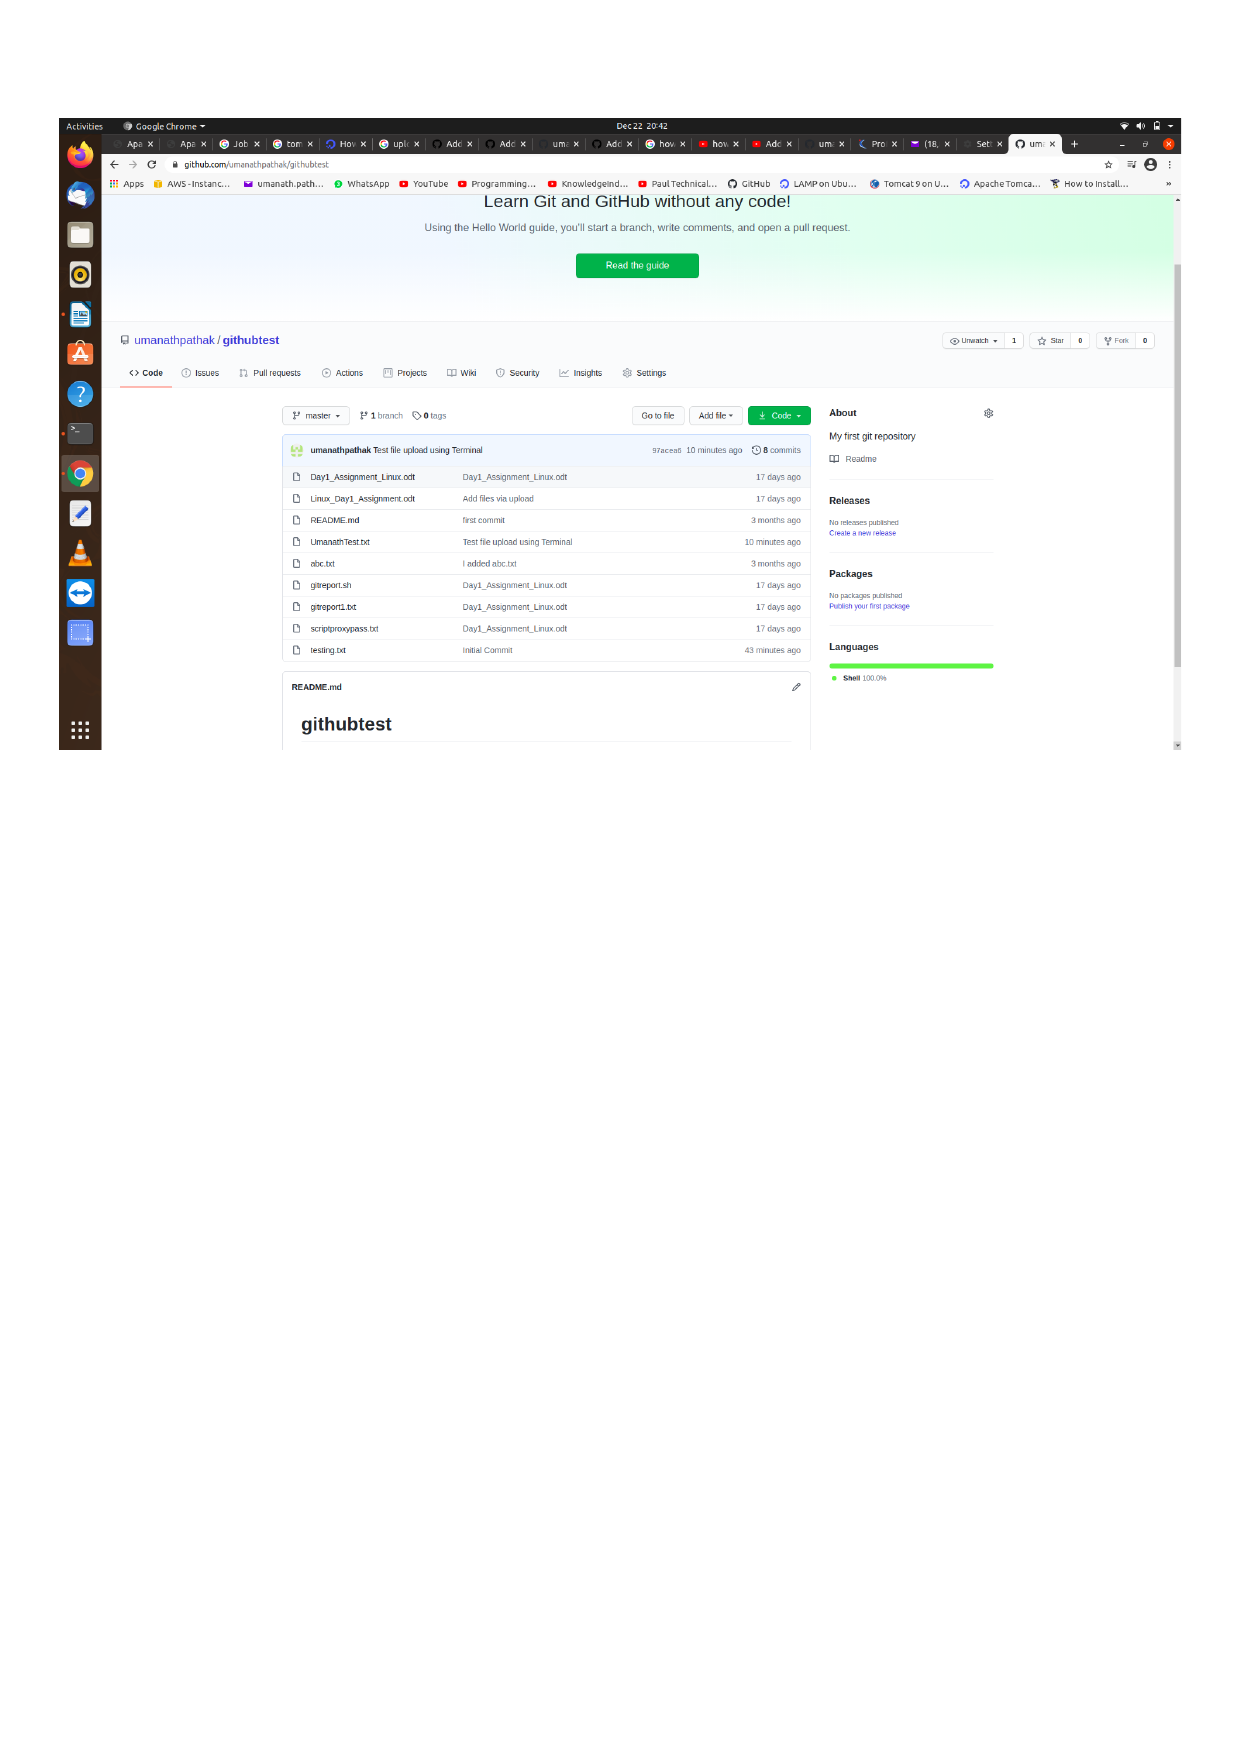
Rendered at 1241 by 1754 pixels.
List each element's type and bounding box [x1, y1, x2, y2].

picture [59, 118, 1182, 750]
